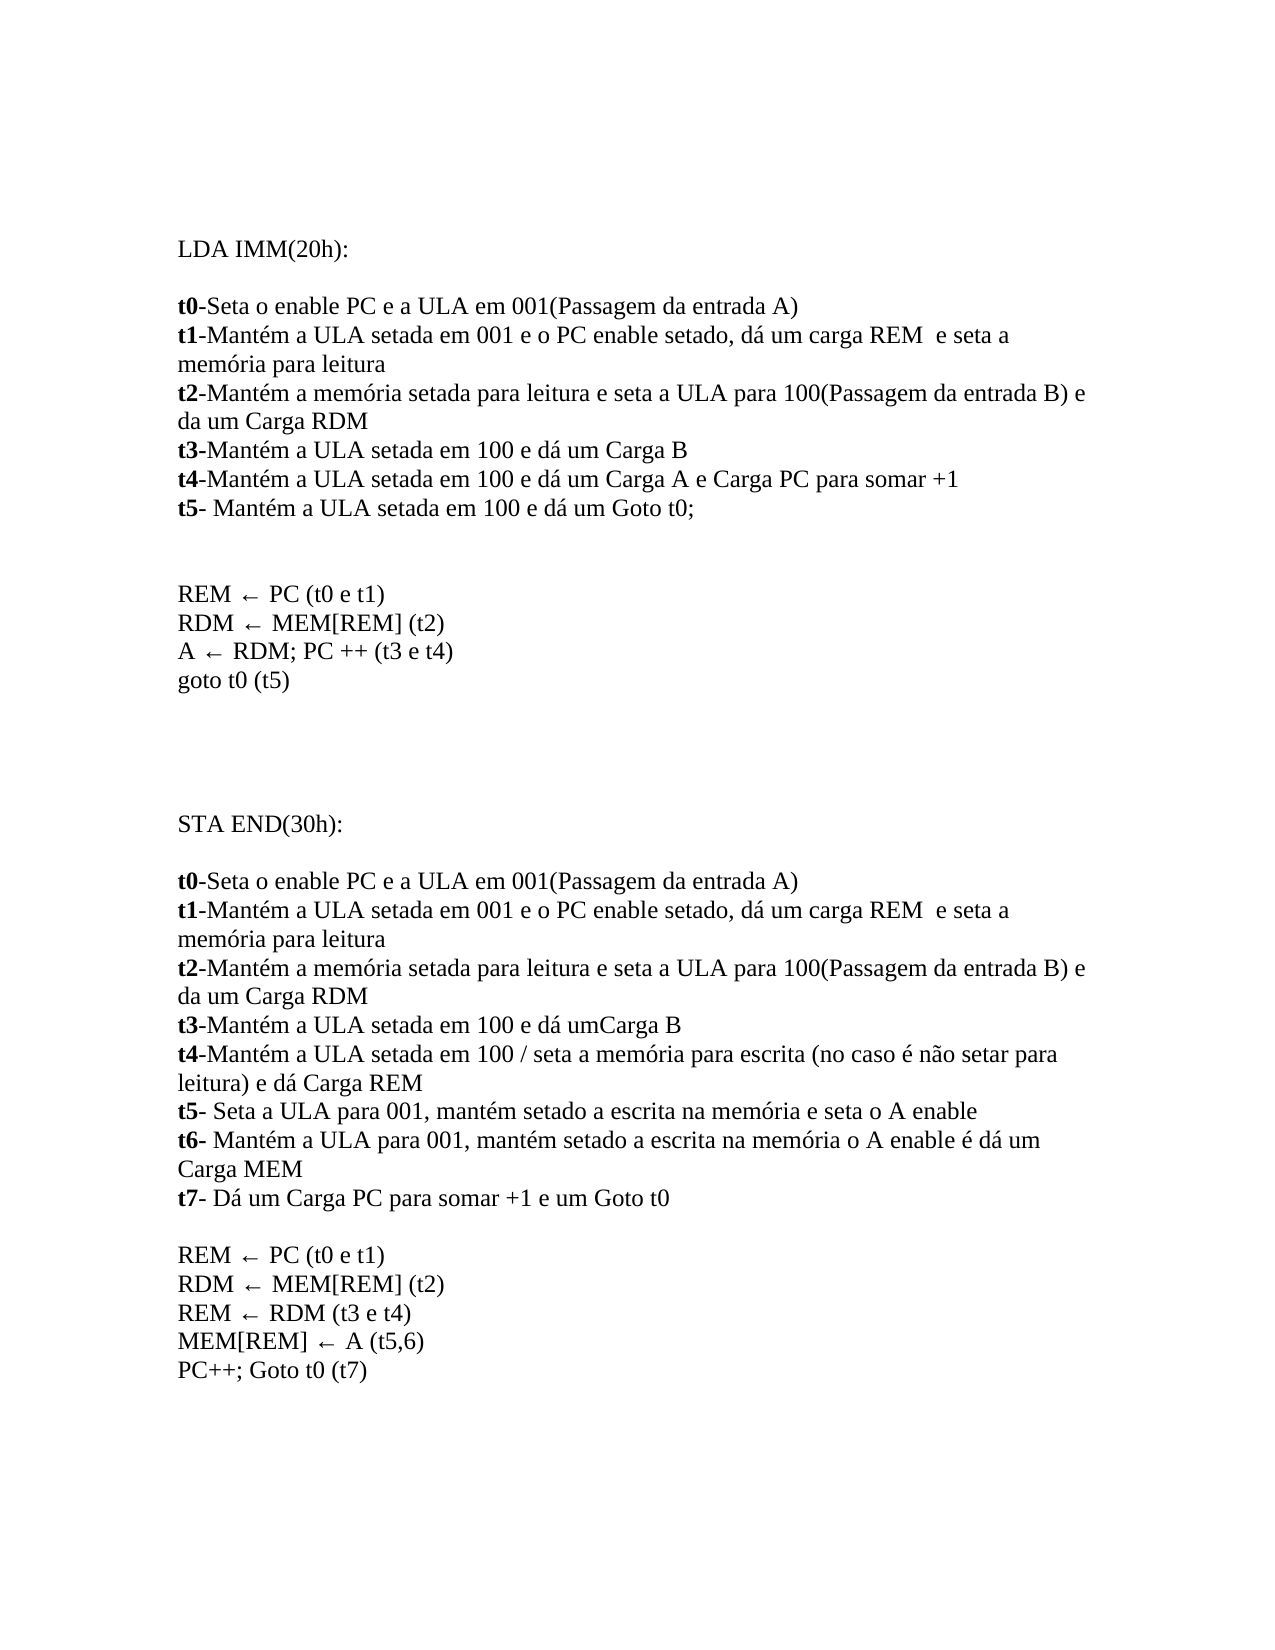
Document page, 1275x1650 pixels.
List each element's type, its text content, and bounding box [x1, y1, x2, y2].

text t1-Mantém a ULA setada em 001 e o PC enable setado, dá um carga REM e seta a memória para leitura [177, 320, 1098, 378]
text t3-Mantém a ULA setada em 100 e dá umCarga B [177, 1010, 1098, 1039]
text t2-Mantém a memória setada para leitura e seta a ULA para 100(Passagem da entrada B) e da um Carga RDM [177, 378, 1098, 435]
text t2-Mantém a memória setada para leitura e seta a ULA para 100(Passagem da entrada B) e da um Carga RDM [177, 953, 1098, 1010]
text t1-Mantém a ULA setada em 001 e o PC enable setado, dá um carga REM e seta a memória para leitura [177, 895, 1098, 953]
text t0-Seta o enable PC e a ULA em 001(Passagem da entrada A) [177, 866, 1098, 895]
text REM ← PC (t0 e t1) [177, 1240, 1098, 1269]
text t5- Mantém a ULA setada em 100 e dá um Goto t0; [177, 493, 1098, 521]
text t7- Dá um Carga PC para somar +1 e um Goto t0 [177, 1183, 1098, 1211]
text LDA IMM(20h): [177, 234, 1098, 263]
text PC++; Goto t0 (t7) [177, 1355, 1098, 1384]
text t4-Mantém a ULA setada em 100 e dá um Carga A e Carga PC para somar +1 [177, 464, 1098, 493]
text RDM ← MEM[REM] (t2) [177, 1269, 1098, 1298]
text A ← RDM; PC ++ (t3 e t4) [177, 636, 1098, 665]
text t5- Seta a ULA para 001, mantém setado a escrita na memória e seta o A enable [177, 1096, 1098, 1125]
text RDM ← MEM[REM] (t2) [177, 608, 1098, 636]
text REM ← RDM (t3 e t4) [177, 1298, 1098, 1326]
text STA END(30h): [177, 809, 1098, 838]
text goto t0 (t5) [177, 665, 1098, 694]
text REM ← PC (t0 e t1) [177, 579, 1098, 608]
text MEM[REM] ← A (t5,6) [177, 1326, 1098, 1355]
text t6- Mantém a ULA para 001, mantém setado a escrita na memória o A enable é dá um Carga MEM [177, 1125, 1098, 1183]
text t4-Mantém a ULA setada em 100 / seta a memória para escrita (no caso é não setar para leitura) e dá Carga REM [177, 1039, 1098, 1096]
text t3-Mantém a ULA setada em 100 e dá um Carga B [177, 435, 1098, 464]
text t0-Seta o enable PC e a ULA em 001(Passagem da entrada A) [177, 291, 1098, 320]
